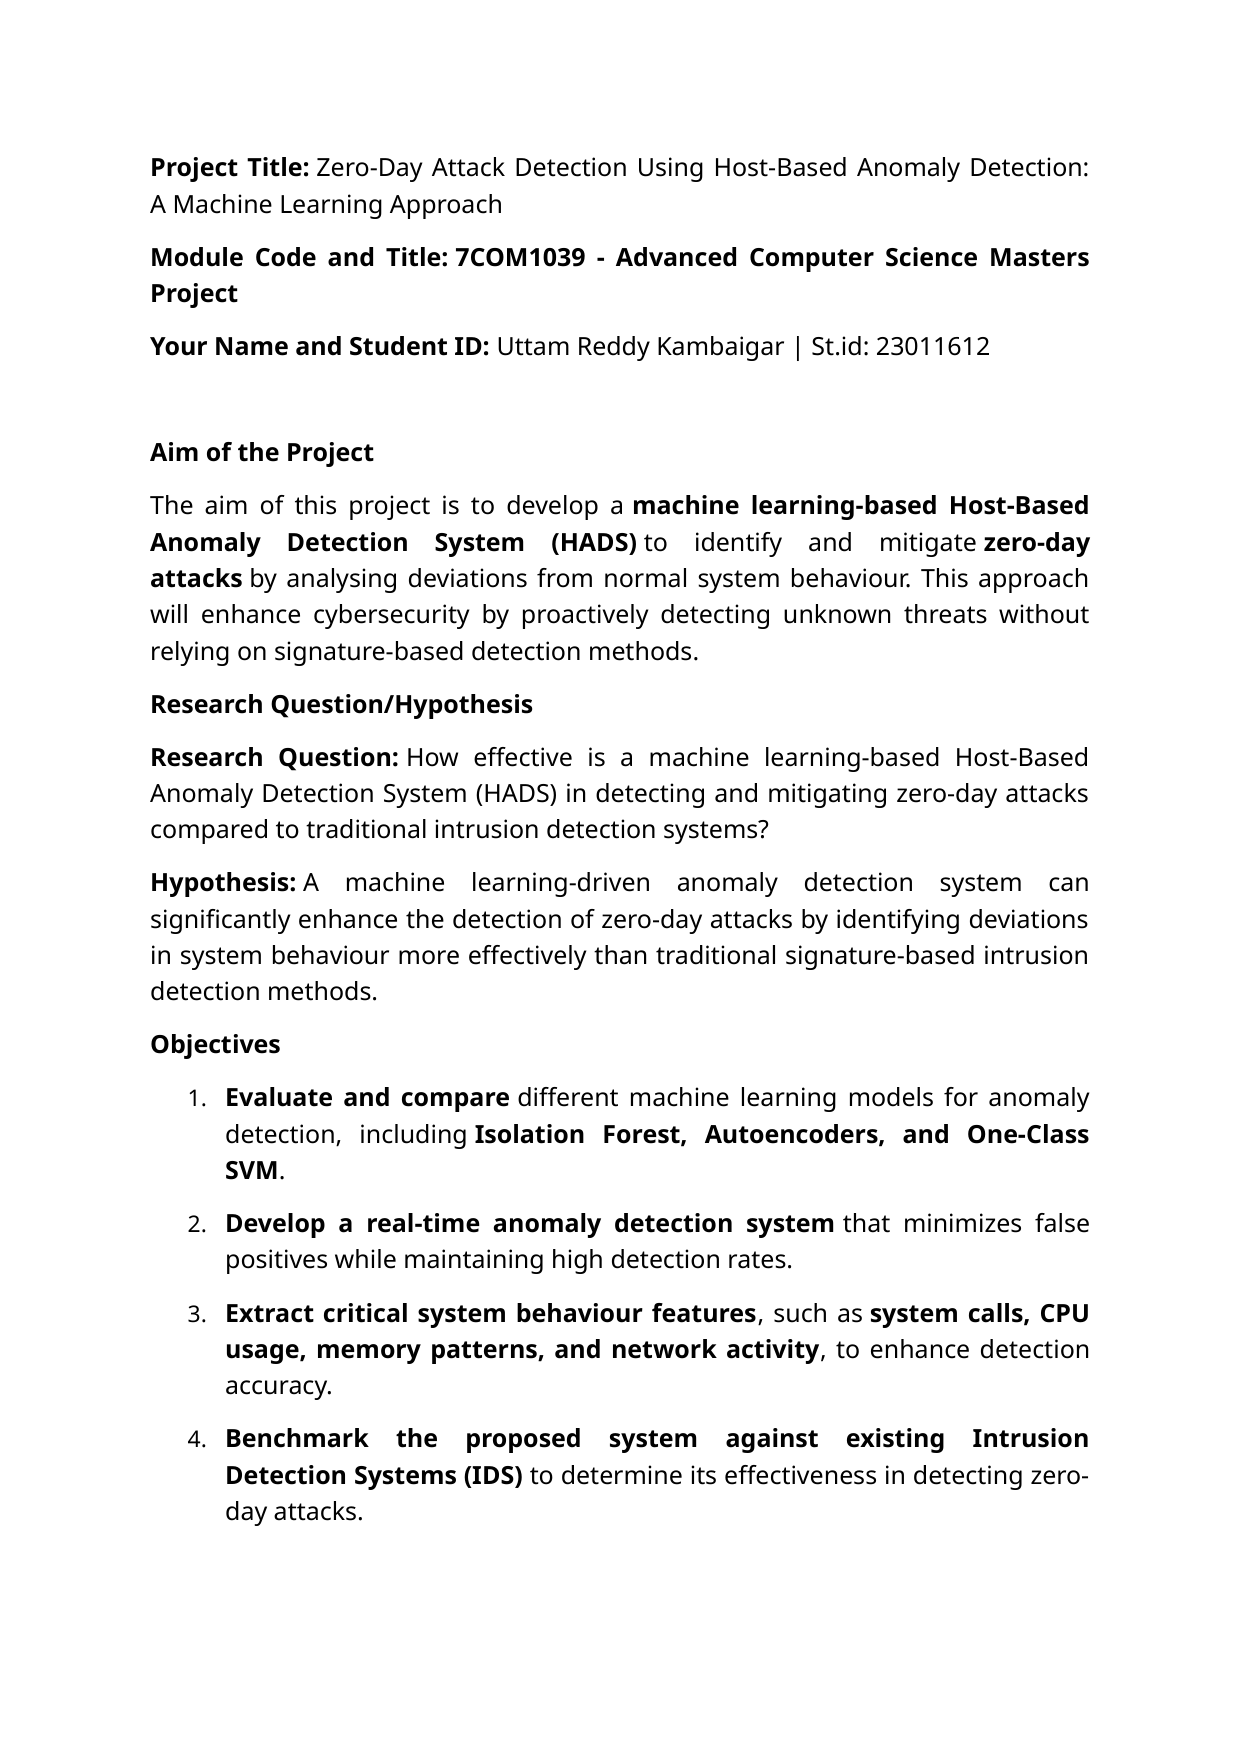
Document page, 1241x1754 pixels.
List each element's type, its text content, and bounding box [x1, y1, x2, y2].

list Benchmark the proposed system against existing Intrusion Detection Systems (IDS) to determine its effectiveness in detecting zero-day attacks. [187, 1421, 1090, 1528]
text Research Question: How effective is a machine learning-based Host-Based Anomaly Detection System (HADS) in detecting and mitigating zero-day attacks compared to traditional intrusion detection systems? [150, 739, 1090, 846]
text Hypothesis: A machine learning-driven anomaly detection system can significantly enhance the detection of zero-day attacks by identifying deviations in system behaviour more effectively than traditional signature-based intrusion detection methods. [150, 865, 1090, 1008]
text Objectives [150, 1027, 1090, 1061]
text Project Title: Zero-Day Attack Detection Using Host-Based Anomaly Detection: A Machine Learning Approach [150, 150, 1090, 220]
text Module Code and Title: 7COM1039 - Advanced Computer Science Masters Project [150, 239, 1090, 310]
list Extract critical system behaviour features, such as system calls, CPU usage, memory patterns, and network activity, to enhance detection accuracy. [187, 1295, 1090, 1402]
text Your Name and Student ID: Uttam Reddy Kambaigar | St.id: 23011612 [150, 329, 1090, 363]
list Develop a real-time anomaly detection system that minimizes false positives while maintaining high detection rates. [187, 1206, 1090, 1276]
text Aim of the Project [150, 435, 1090, 469]
list Evaluate and compare different machine learning models for anomaly detection, including Isolation Forest, Autoencoders, and One-Class SVM. [187, 1080, 1090, 1187]
text The aim of this project is to develop a machine learning-based Host-Based Anomaly Detection System (HADS) to identify and mitigate zero-day attacks by analysing deviations from normal system behaviour. This approach will enhance cybersecurity by proactively detecting unknown threats without relying on signature-based detection methods. [150, 488, 1090, 667]
text Research Question/Hypothesis [150, 686, 1090, 720]
